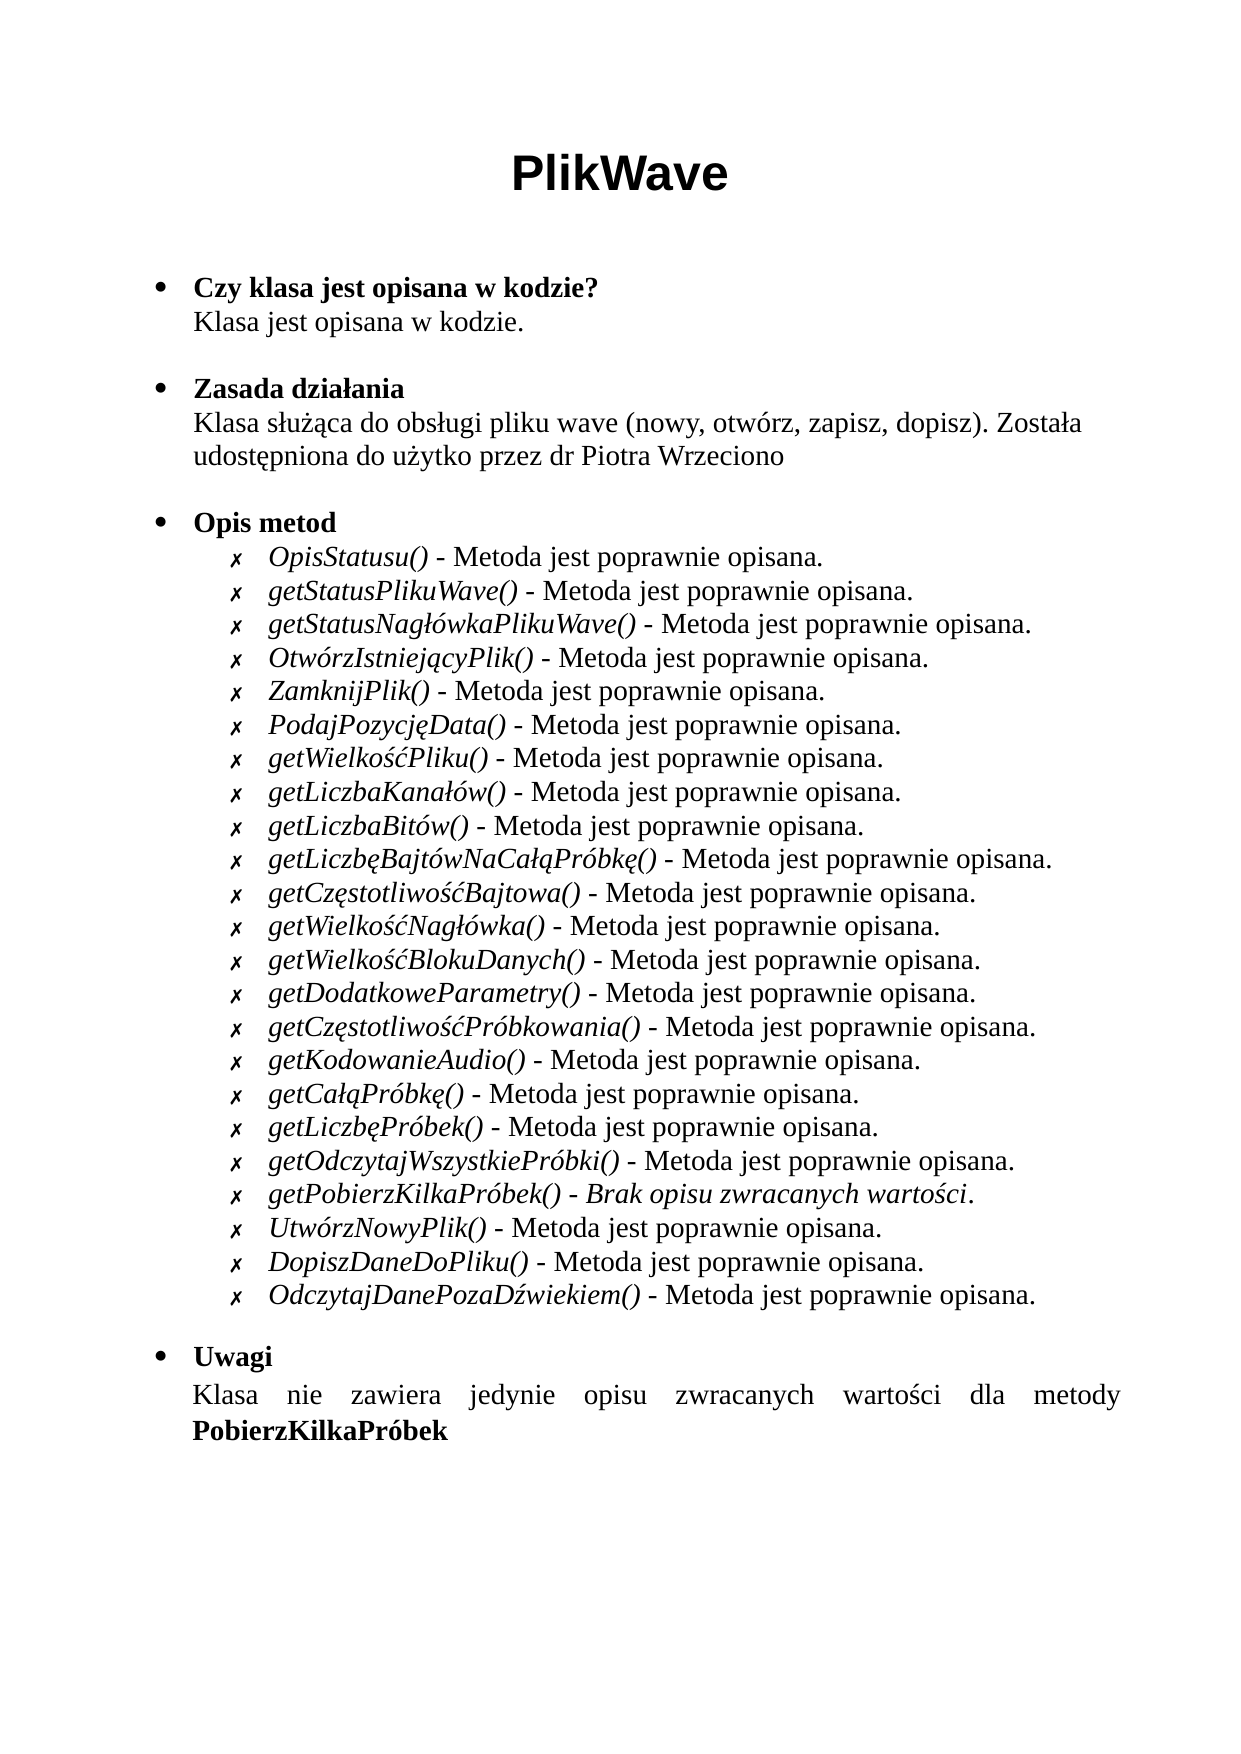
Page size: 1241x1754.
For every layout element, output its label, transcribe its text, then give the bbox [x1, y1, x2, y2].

list getWielkośćPliku() - Metoda jest poprawnie opisana. [231, 741, 1122, 774]
list Opis metod [156, 506, 1122, 539]
list Uwagi [156, 1339, 1122, 1373]
list PodajPozycjęData() - Metoda jest poprawnie opisana. [231, 707, 1122, 741]
subtitle PlikWave [118, 143, 1122, 201]
list OdczytajDanePozaDźwiekiem() - Metoda jest poprawnie opisana. [231, 1277, 1122, 1339]
list getCzęstotliwośćPróbkowania() - Metoda jest poprawnie opisana. [231, 1009, 1122, 1042]
list UtwórzNowyPlik() - Metoda jest poprawnie opisana. [231, 1210, 1122, 1244]
list getStatusNagłówkaPlikuWave() - Metoda jest poprawnie opisana. [231, 606, 1122, 640]
list getLiczbęPróbek() - Metoda jest poprawnie opisana. [231, 1109, 1122, 1143]
list getLiczbaBitów() - Metoda jest poprawnie opisana. [231, 808, 1122, 841]
list getCałąPróbkę() - Metoda jest poprawnie opisana. [231, 1076, 1122, 1109]
list getLiczbęBajtówNaCałąPróbkę() - Metoda jest poprawnie opisana. [231, 841, 1122, 875]
list getCzęstotliwośćBajtowa() - Metoda jest poprawnie opisana. [231, 875, 1122, 908]
list OpisStatusu() - Metoda jest poprawnie opisana. [231, 539, 1122, 573]
list Klasa służąca do obsługi pliku wave (nowy, otwórz, zapisz, dopisz). Została udostępniona do użytko przez dr Piotra Wrzeciono [193, 405, 1122, 506]
list getOdczytajWszystkiePróbki() - Metoda jest poprawnie opisana. [231, 1143, 1122, 1177]
list Klasa jest opisana w kodzie. [193, 304, 1122, 371]
list getLiczbaKanałów() - Metoda jest poprawnie opisana. [231, 774, 1122, 808]
text Klasa nie zawiera jedynie opisu zwracanych wartości dla metody PobierzKilkaPróbek [118, 1373, 1122, 1446]
list OtwórzIstniejącyPlik() - Metoda jest poprawnie opisana. [231, 640, 1122, 673]
list getPobierzKilkaPróbek() - Brak opisu zwracanych wartości. [231, 1177, 1122, 1210]
list getWielkośćBlokuDanych() - Metoda jest poprawnie opisana. [231, 942, 1122, 975]
list Czy klasa jest opisana w kodzie? [156, 271, 1122, 304]
list getKodowanieAudio() - Metoda jest poprawnie opisana. [231, 1042, 1122, 1076]
list DopiszDaneDoPliku() - Metoda jest poprawnie opisana. [231, 1244, 1122, 1277]
list getStatusPlikuWave() - Metoda jest poprawnie opisana. [231, 573, 1122, 606]
list getWielkośćNagłówka() - Metoda jest poprawnie opisana. [231, 908, 1122, 942]
list ZamknijPlik() - Metoda jest poprawnie opisana. [231, 673, 1122, 707]
list Zasada działania [156, 371, 1122, 405]
list getDodatkoweParametry() - Metoda jest poprawnie opisana. [231, 975, 1122, 1009]
